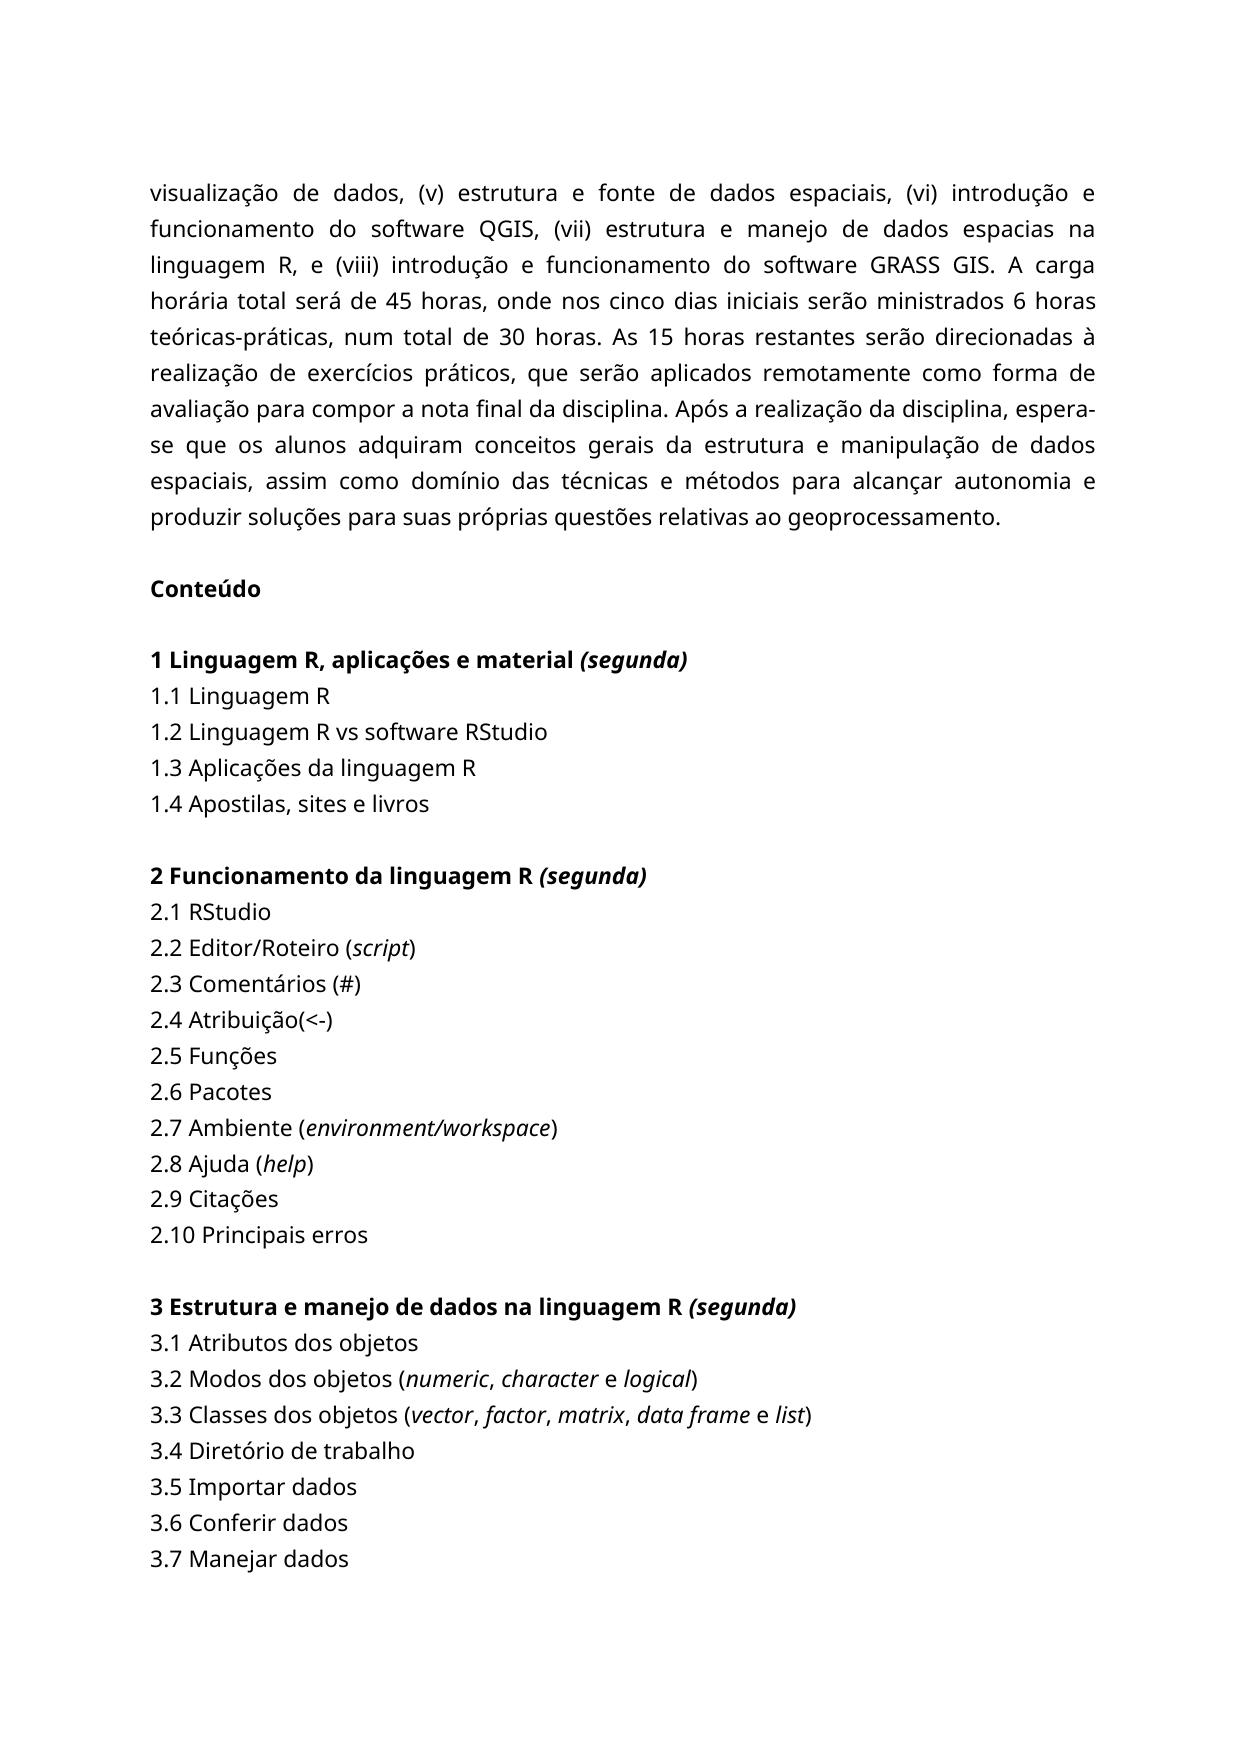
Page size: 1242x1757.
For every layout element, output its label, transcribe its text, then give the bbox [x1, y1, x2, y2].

text 2.5 Funções [150, 1040, 1097, 1071]
text 2.1 RStudio [150, 896, 1097, 927]
text 1 Linguagem R, aplicações e material (segunda) [150, 644, 1097, 676]
text 3.2 Modos dos objetos (numeric, character e logical) [150, 1363, 1097, 1394]
text 2.9 Citações [150, 1183, 1097, 1215]
text 1.4 Apostilas, sites e livros [150, 788, 1097, 819]
text 2.8 Ajuda (help) [150, 1147, 1097, 1179]
text Conteúdo [150, 572, 1097, 604]
text 3 Estrutura e manejo de dados na linguagem R (segunda) [150, 1291, 1097, 1322]
text 3.1 Atributos dos objetos [150, 1327, 1097, 1358]
text 2.7 Ambiente (environment/workspace) [150, 1112, 1097, 1143]
text 2.3 Comentários (#) [150, 968, 1097, 999]
text 1.1 Linguagem R [150, 680, 1097, 712]
text 3.7 Manejar dados [150, 1543, 1097, 1574]
text 1.3 Aplicações da linguagem R [150, 752, 1097, 783]
text 2.2 Editor/Roteiro (script) [150, 932, 1097, 963]
text 2.6 Pacotes [150, 1076, 1097, 1107]
text 2.10 Principais erros [150, 1219, 1097, 1251]
text 3.4 Diretório de trabalho [150, 1435, 1097, 1466]
text 3.6 Conferir dados [150, 1507, 1097, 1538]
text 3.3 Classes dos objetos (vector, factor, matrix, data frame e list) [150, 1399, 1097, 1430]
text 1.2 Linguagem R vs software RStudio [150, 716, 1097, 747]
text visualização de dados, (v) estrutura e fonte de dados espaciais, (vi) introdução e funcionamento do software QGIS, (vii) estrutura e manejo de dados espacias na linguagem R, e (viii) introdução e funcionamento do software GRASS GIS. A carga horária total será de 45 horas, onde nos cinco dias iniciais serão ministrados 6 horas teóricas-práticas, num total de 30 horas. As 15 horas restantes serão direcionadas à realização de exercícios práticos, que serão aplicados remotamente como forma de avaliação para compor a nota final da disciplina. Após a realização da disciplina, espera-se que os alunos adquiram conceitos gerais da estrutura e manipulação de dados espaciais, assim como domínio das técnicas e métodos para alcançar autonomia e produzir soluções para suas próprias questões relativas ao geoprocessamento. [150, 177, 1097, 532]
text 2 Funcionamento da linguagem R (segunda) [150, 860, 1097, 891]
text 3.5 Importar dados [150, 1471, 1097, 1502]
text 2.4 Atribuição(<-) [150, 1004, 1097, 1035]
